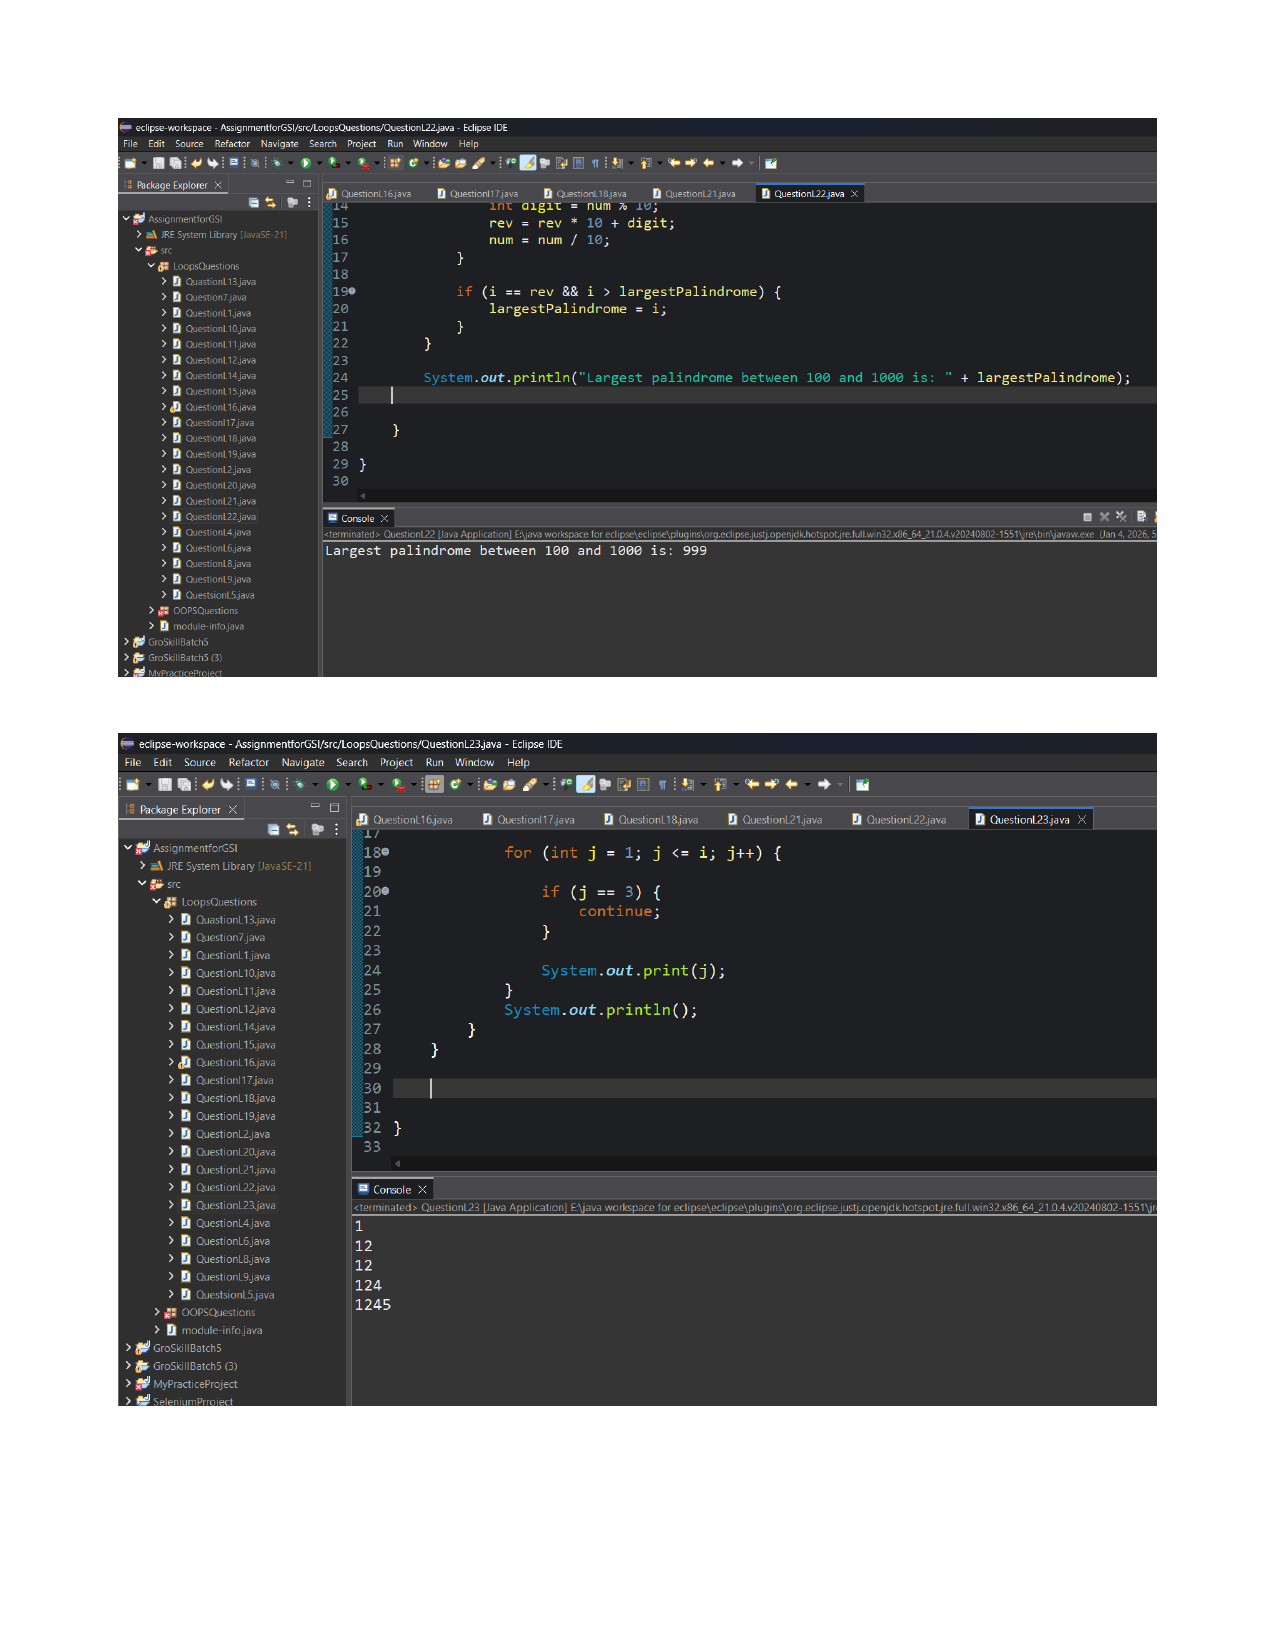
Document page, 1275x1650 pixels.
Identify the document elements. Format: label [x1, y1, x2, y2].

picture [118, 118, 1157, 677]
picture [118, 733, 1157, 1406]
